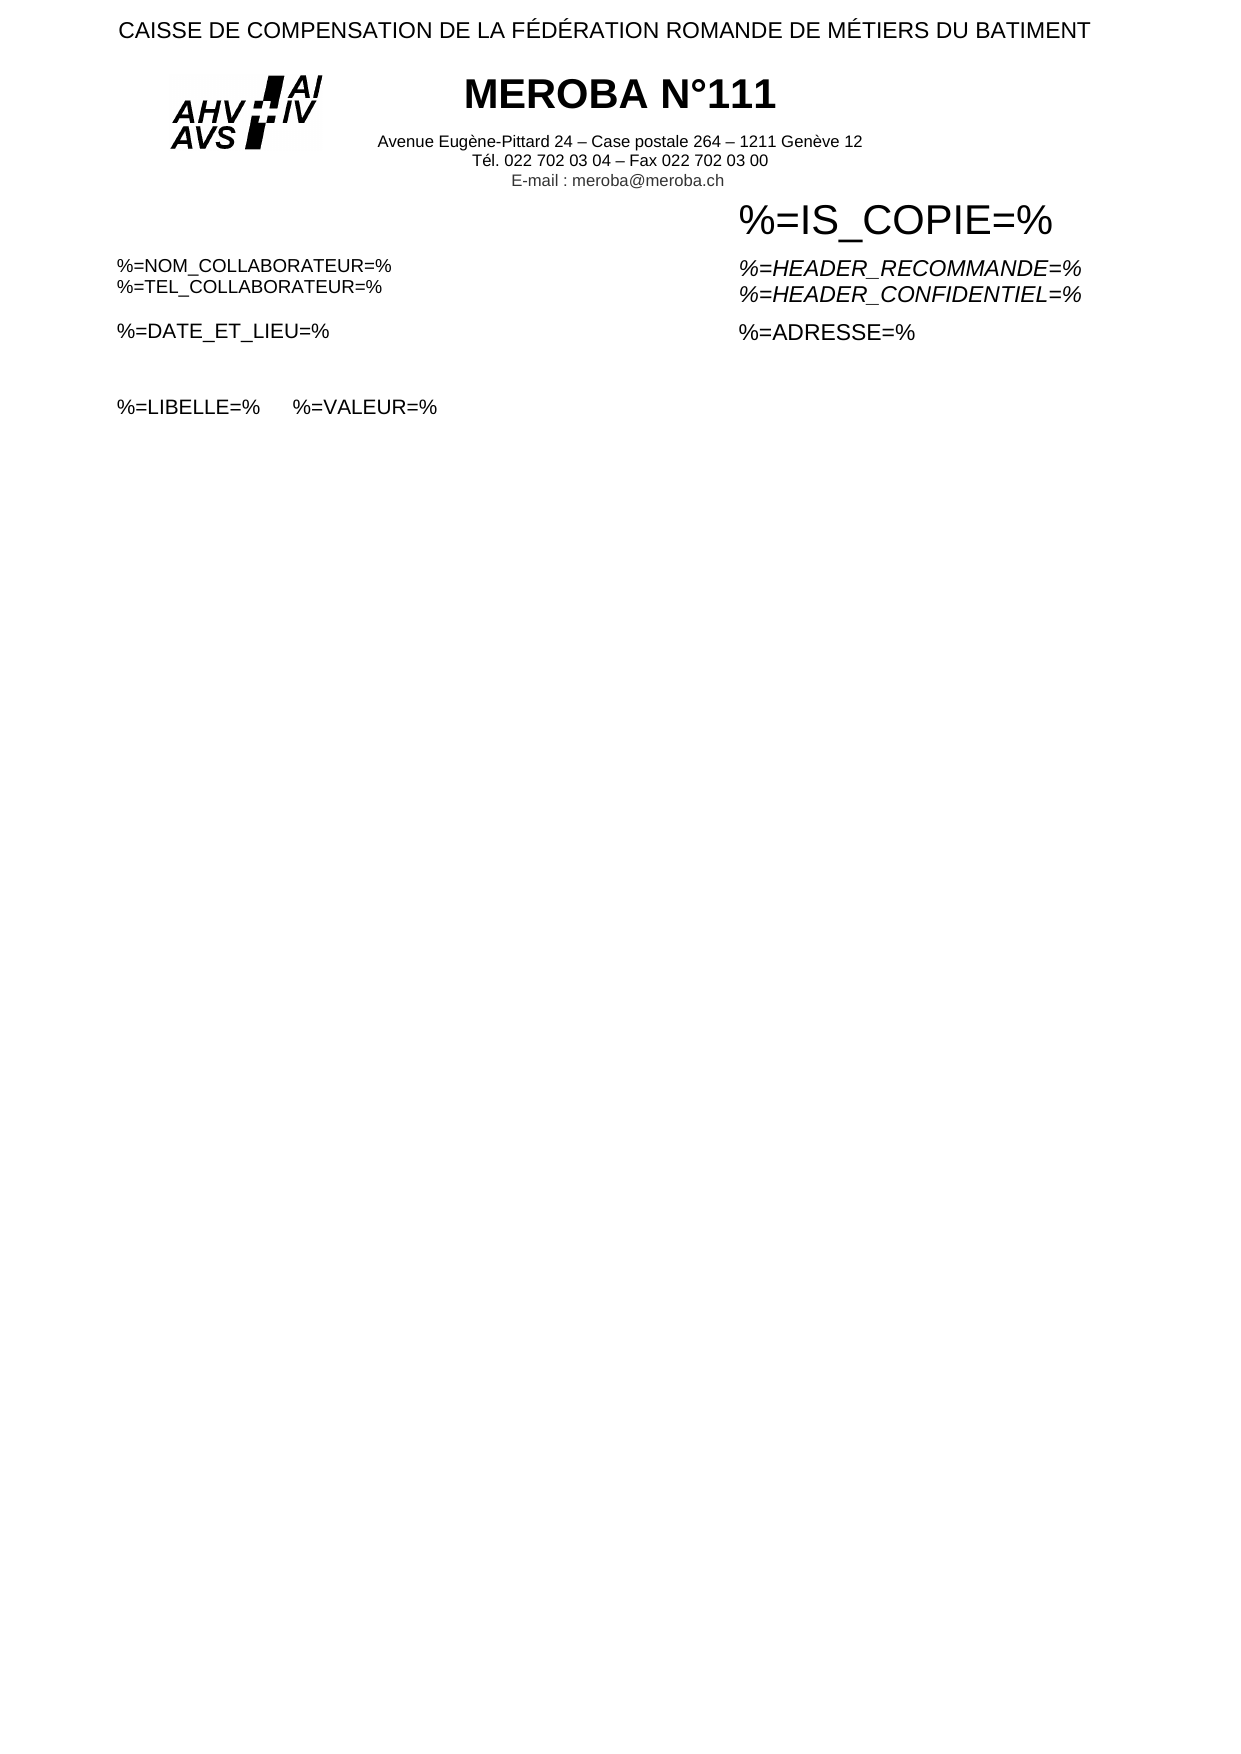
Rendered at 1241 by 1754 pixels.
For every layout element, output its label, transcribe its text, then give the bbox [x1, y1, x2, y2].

table_cell %=HEADER_RECOMMANDE=% %=HEADER_CONFIDENTIEL=% [733, 249, 1122, 313]
table_cell %=NOM_COLLABORATEUR=% %=TEL_COLLABORATEUR=% [118, 249, 733, 313]
table_cell %=LIBELLE=% [118, 389, 294, 424]
table_header [118, 190, 733, 249]
picture [169, 74, 323, 151]
text MEROBA N°111 [118, 70, 1122, 118]
table_cell [294, 349, 733, 389]
text Tél. 022 702 03 04 – Fax 022 702 03 00 [118, 151, 1122, 170]
table_cell [294, 424, 733, 457]
table_header %=IS_COPIE=% [733, 190, 1122, 249]
table_cell [118, 349, 294, 389]
text Avenue Eugène-Pittard 24 – Case postale 264 – 1211 Genève 12 [323, 132, 1122, 151]
table_cell %=VALEUR=% [294, 389, 733, 424]
table_header %=DATE_ET_LIEU=% [118, 313, 733, 348]
table_cell %=ADRESSE=% [733, 313, 1122, 457]
text E-mail : meroba@meroba.ch [118, 170, 1122, 189]
table_cell [118, 424, 294, 457]
text CAISSE DE COMPENSATION DE LA FÉDÉRATION ROMANDE DE MÉTIERS DU BATIMENT [118, 17, 1122, 43]
